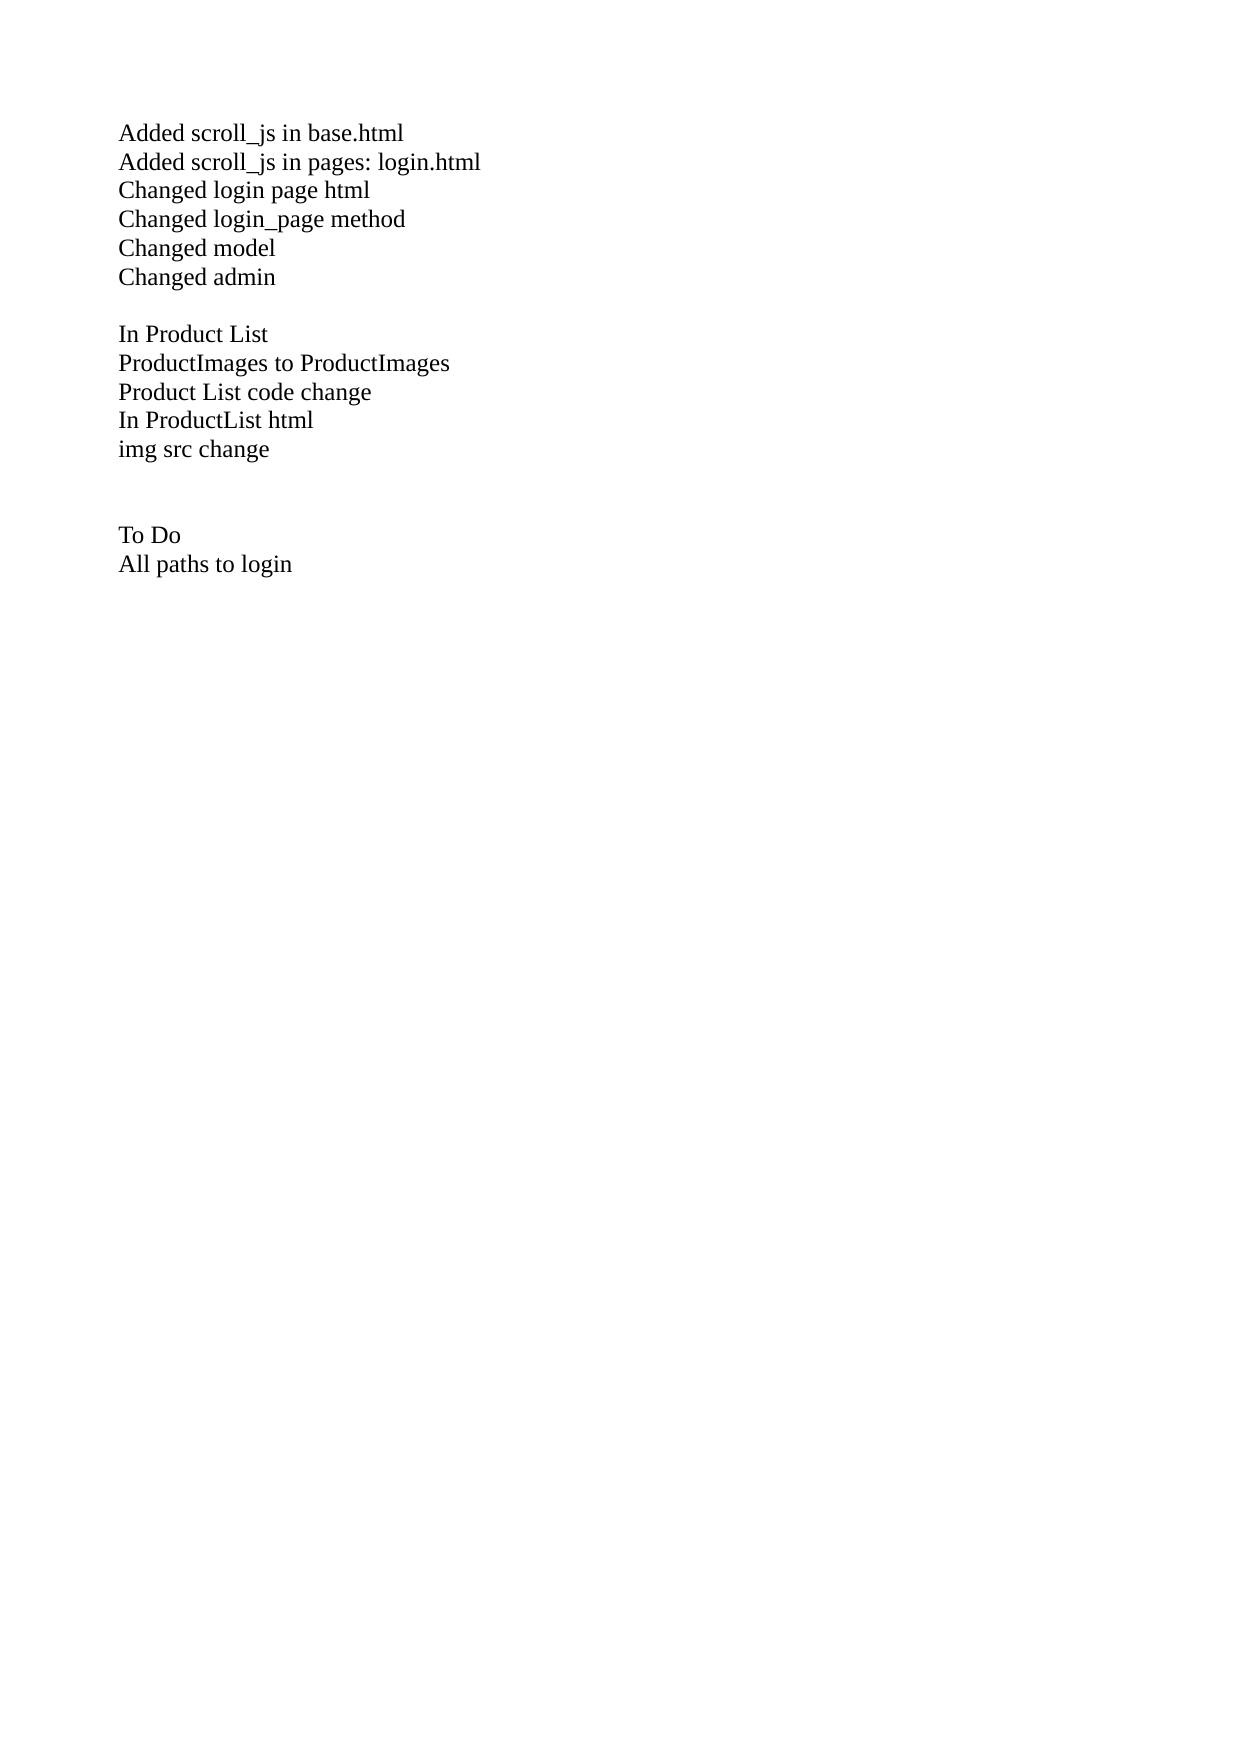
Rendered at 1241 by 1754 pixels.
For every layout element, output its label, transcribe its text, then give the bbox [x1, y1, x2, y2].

text Product List code change [118, 377, 1122, 406]
text Changed login_page method [118, 204, 1122, 233]
text Changed login page html [118, 176, 1122, 204]
text ProductImages to ProductImages [118, 348, 1122, 377]
text In Product List [118, 319, 1122, 348]
text Changed model [118, 233, 1122, 262]
text In ProductList html [118, 406, 1122, 434]
text img src change [118, 434, 1122, 463]
text Added scroll_js in pages: login.html [118, 147, 1122, 176]
text All paths to login [118, 549, 1122, 578]
text Added scroll_js in base.html [118, 118, 1122, 147]
text Changed admin [118, 262, 1122, 291]
text To Do [118, 521, 1122, 549]
